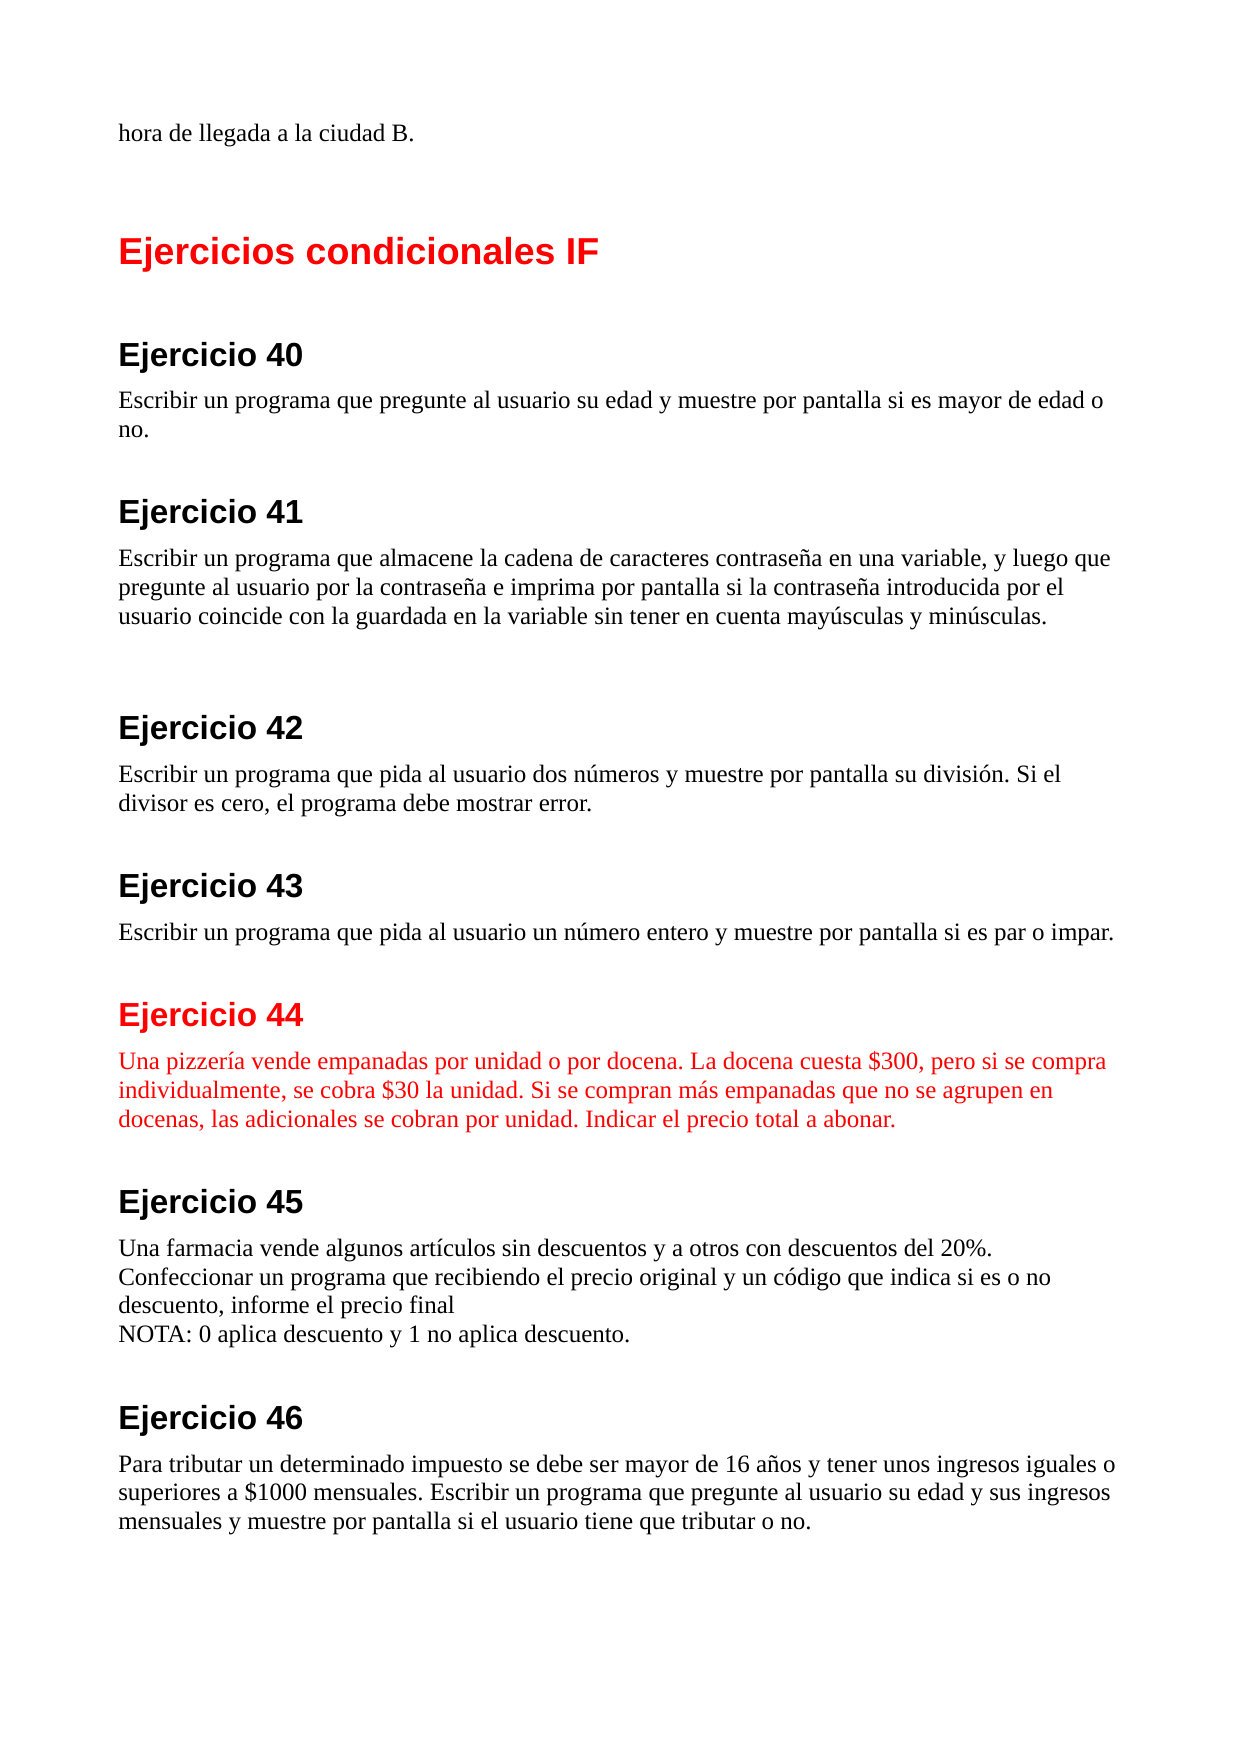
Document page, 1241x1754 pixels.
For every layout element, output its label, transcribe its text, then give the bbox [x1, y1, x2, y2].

subtitle Ejercicio 43 [118, 866, 1122, 904]
text Escribir un programa que pida al usuario dos números y muestre por pantalla su división. Si el divisor es cero, el programa debe mostrar error. [118, 759, 1122, 817]
subtitle Ejercicio 44 [118, 995, 1122, 1034]
text Una farmacia vende algunos artículos sin descuentos y a otros con descuentos del 20%. Confeccionar un programa que recibiendo el precio original y un código que indica si es o no descuento, informe el precio final NOTA: 0 aplica descuento y 1 no aplica descuento. [118, 1233, 1122, 1348]
text Escribir un programa que pida al usuario un número entero y muestre por pantalla si es par o impar. [118, 917, 1122, 946]
subtitle Ejercicio 40 [118, 334, 1122, 373]
subtitle Ejercicios condicionales IF [118, 229, 1122, 272]
subtitle Ejercicio 42 [118, 708, 1122, 747]
text Escribir un programa que pregunte al usuario su edad y muestre por pantalla si es mayor de edad o no. [118, 386, 1122, 443]
text Escribir un programa que almacene la cadena de caracteres contraseña en una variable, y luego que pregunte al usuario por la contraseña e imprima por pantalla si la contraseña introducida por el usuario coincide con la guardada en la variable sin tener en cuenta mayúsculas y minúsculas. [118, 543, 1122, 630]
text Una pizzería vende empanadas por unidad o por docena. La docena cuesta $300, pero si se compra individualmente, se cobra $30 la unidad. Si se compran más empanadas que no se agrupen en docenas, las adicionales se cobran por unidad. Indicar el precio total a abonar. [118, 1046, 1122, 1133]
text hora de llegada a la ciudad B. [118, 118, 1122, 147]
text Para tributar un determinado impuesto se debe ser mayor de 16 años y tener unos ingresos iguales o superiores a $1000 mensuales. Escribir un programa que pregunte al usuario su edad y sus ingresos mensuales y muestre por pantalla si el usuario tiene que tributar o no. [118, 1449, 1122, 1535]
subtitle Ejercicio 41 [118, 493, 1122, 531]
subtitle Ejercicio 45 [118, 1182, 1122, 1221]
subtitle Ejercicio 46 [118, 1398, 1122, 1436]
